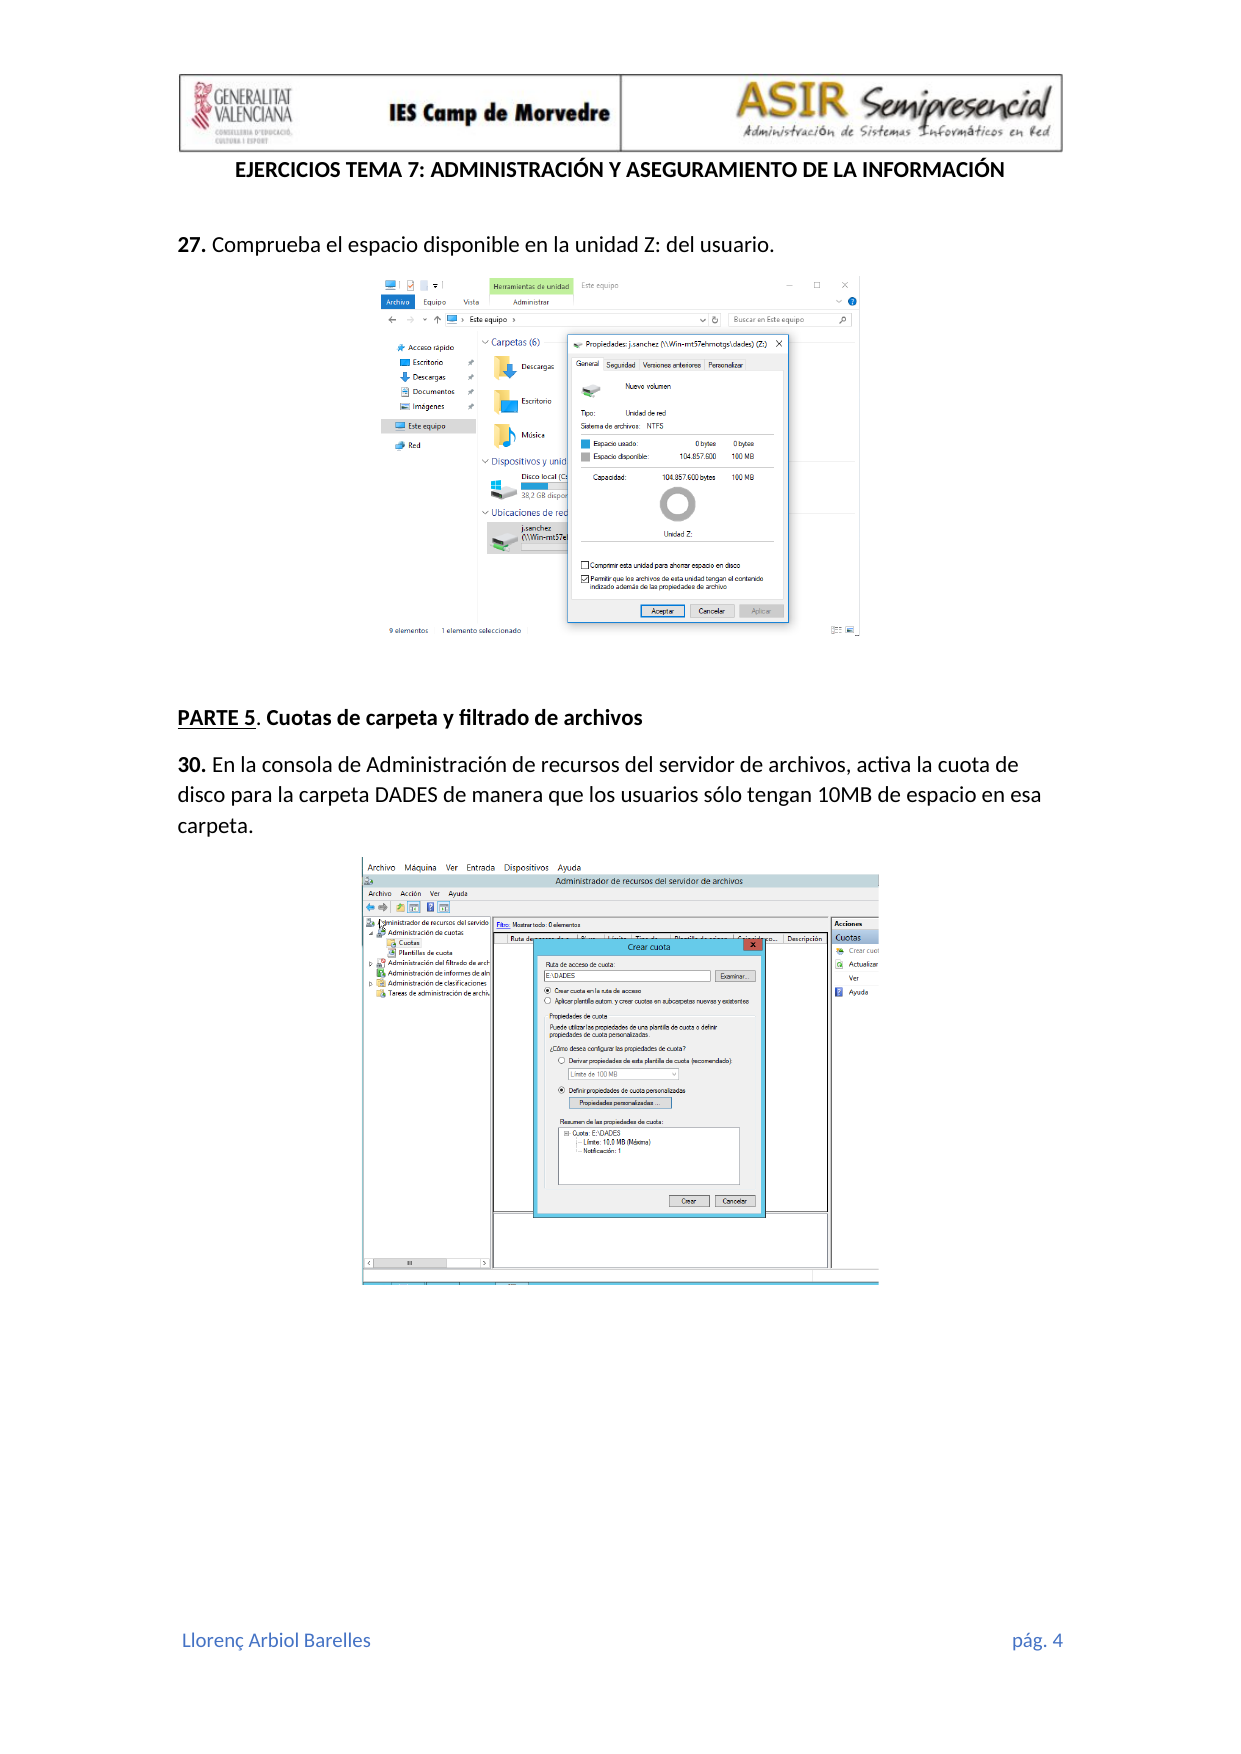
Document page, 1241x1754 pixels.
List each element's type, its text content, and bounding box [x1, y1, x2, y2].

picture [361, 857, 879, 1285]
text PARTE 5. Cuotas de carpeta y filtrado de archivos [177, 703, 1063, 731]
text 30. En la consola de Administración de recursos del servidor de archivos, activa la cuota de disco para la carpeta DADES de manera que los usuarios sólo tengan 10MB de espacio en esa carpeta. [177, 750, 1063, 839]
text 27. Comprueba el espacio disponible en la unidad Z: del usuario. [177, 230, 1063, 258]
picture [177, 73, 1063, 154]
picture [381, 276, 860, 636]
